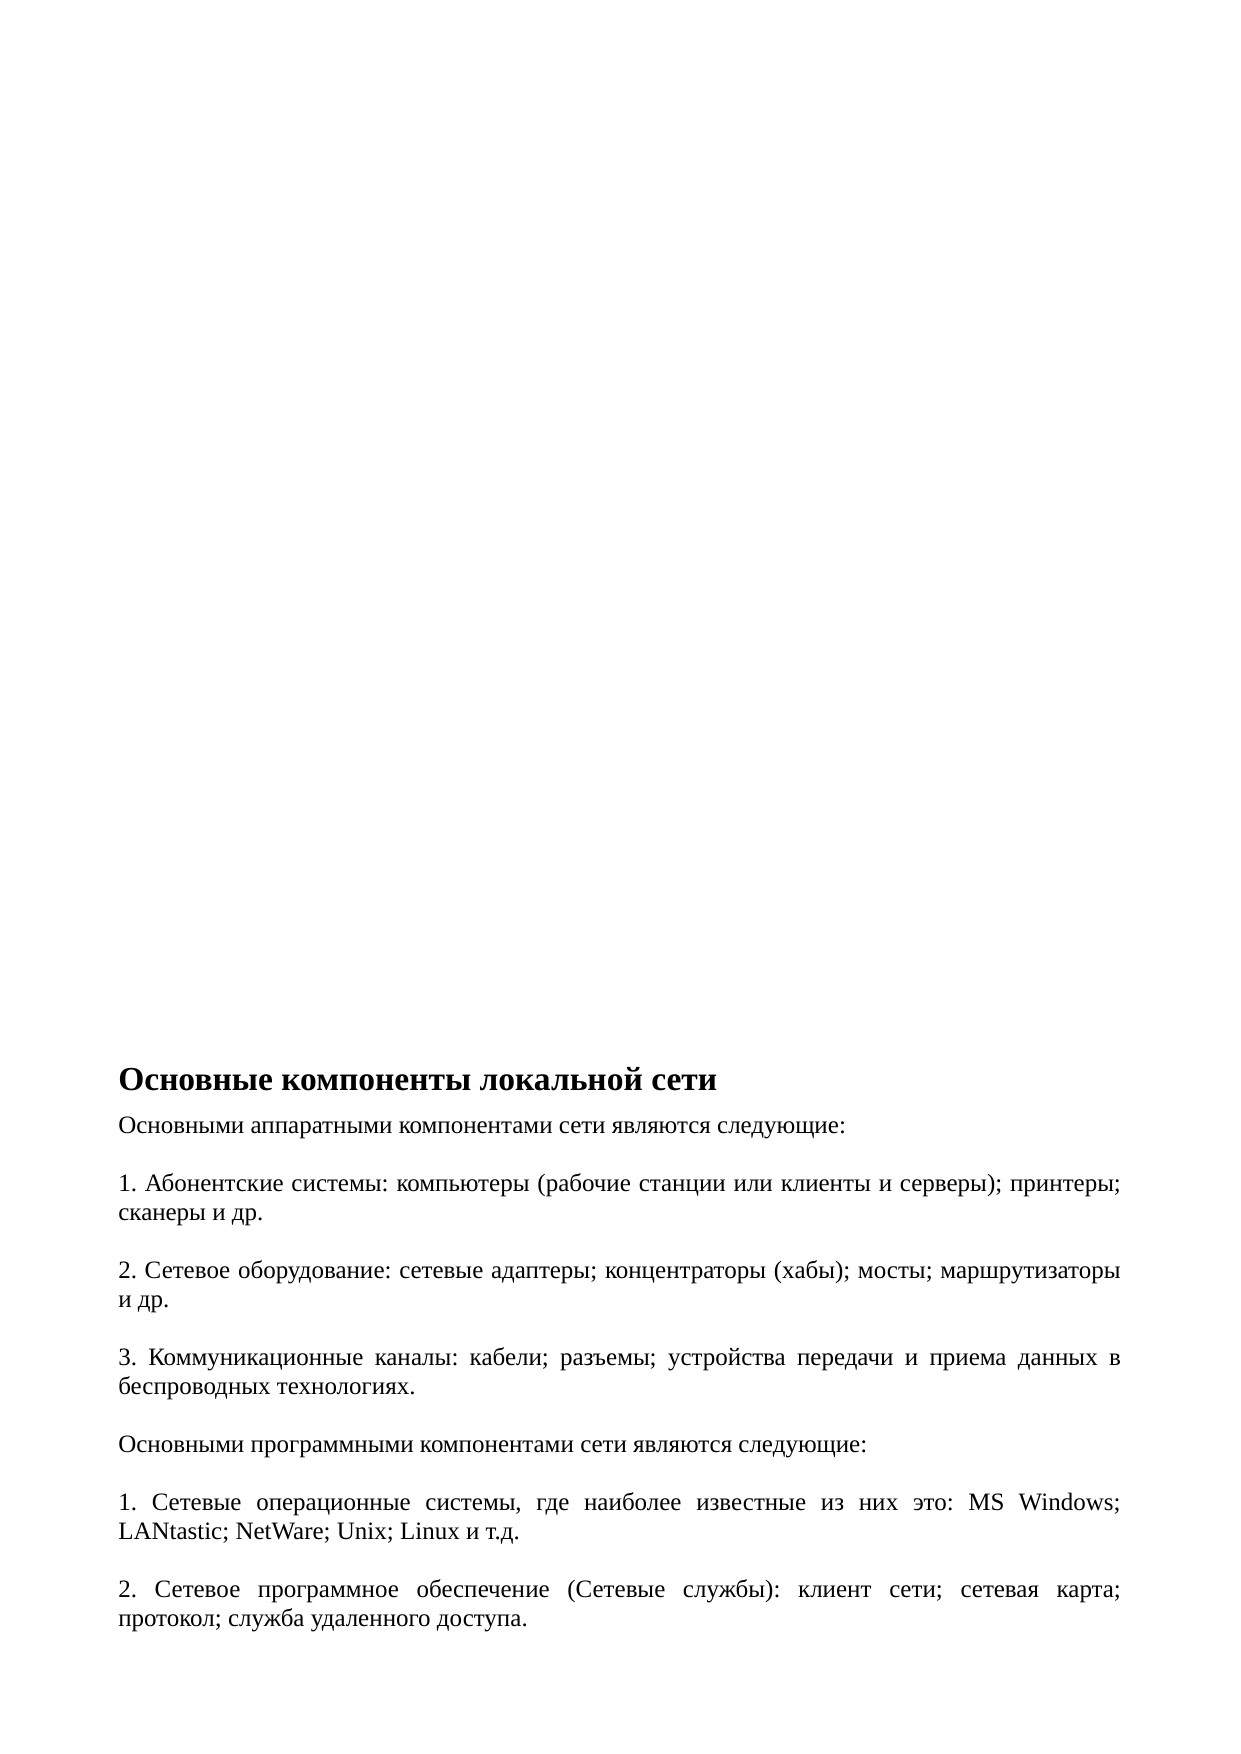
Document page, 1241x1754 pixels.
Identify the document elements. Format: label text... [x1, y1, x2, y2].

text Основными программными компонентами сети являются следующие: [118, 1429, 1122, 1458]
text 3. Коммуникационные каналы: кабели; разъемы; устройства передачи и приема данных в беспроводных технологиях. [118, 1342, 1122, 1399]
text Основными аппаратными компонентами сети являются следующие: [118, 1110, 1122, 1139]
text 2. Сетевое оборудование: сетевые адаптеры; концентраторы (хабы); мосты; маршрутизаторы и др. [118, 1255, 1122, 1313]
text 1. Сетевые операционные системы, где наиболее известные из них это: MS Windows; LANtastic; NetWare; Unix; Linux и т.д. [118, 1487, 1122, 1545]
text 1. Абонентские системы: компьютеры (рабочие станции или клиенты и серверы); принтеры; сканеры и др. [118, 1168, 1122, 1226]
subtitle Основные компоненты локальной сети [118, 1059, 1122, 1097]
text 2. Сетевое программное обеспечение (Сетевые службы): клиент сети; сетевая карта; протокол; служба удаленного доступа. [118, 1574, 1122, 1632]
